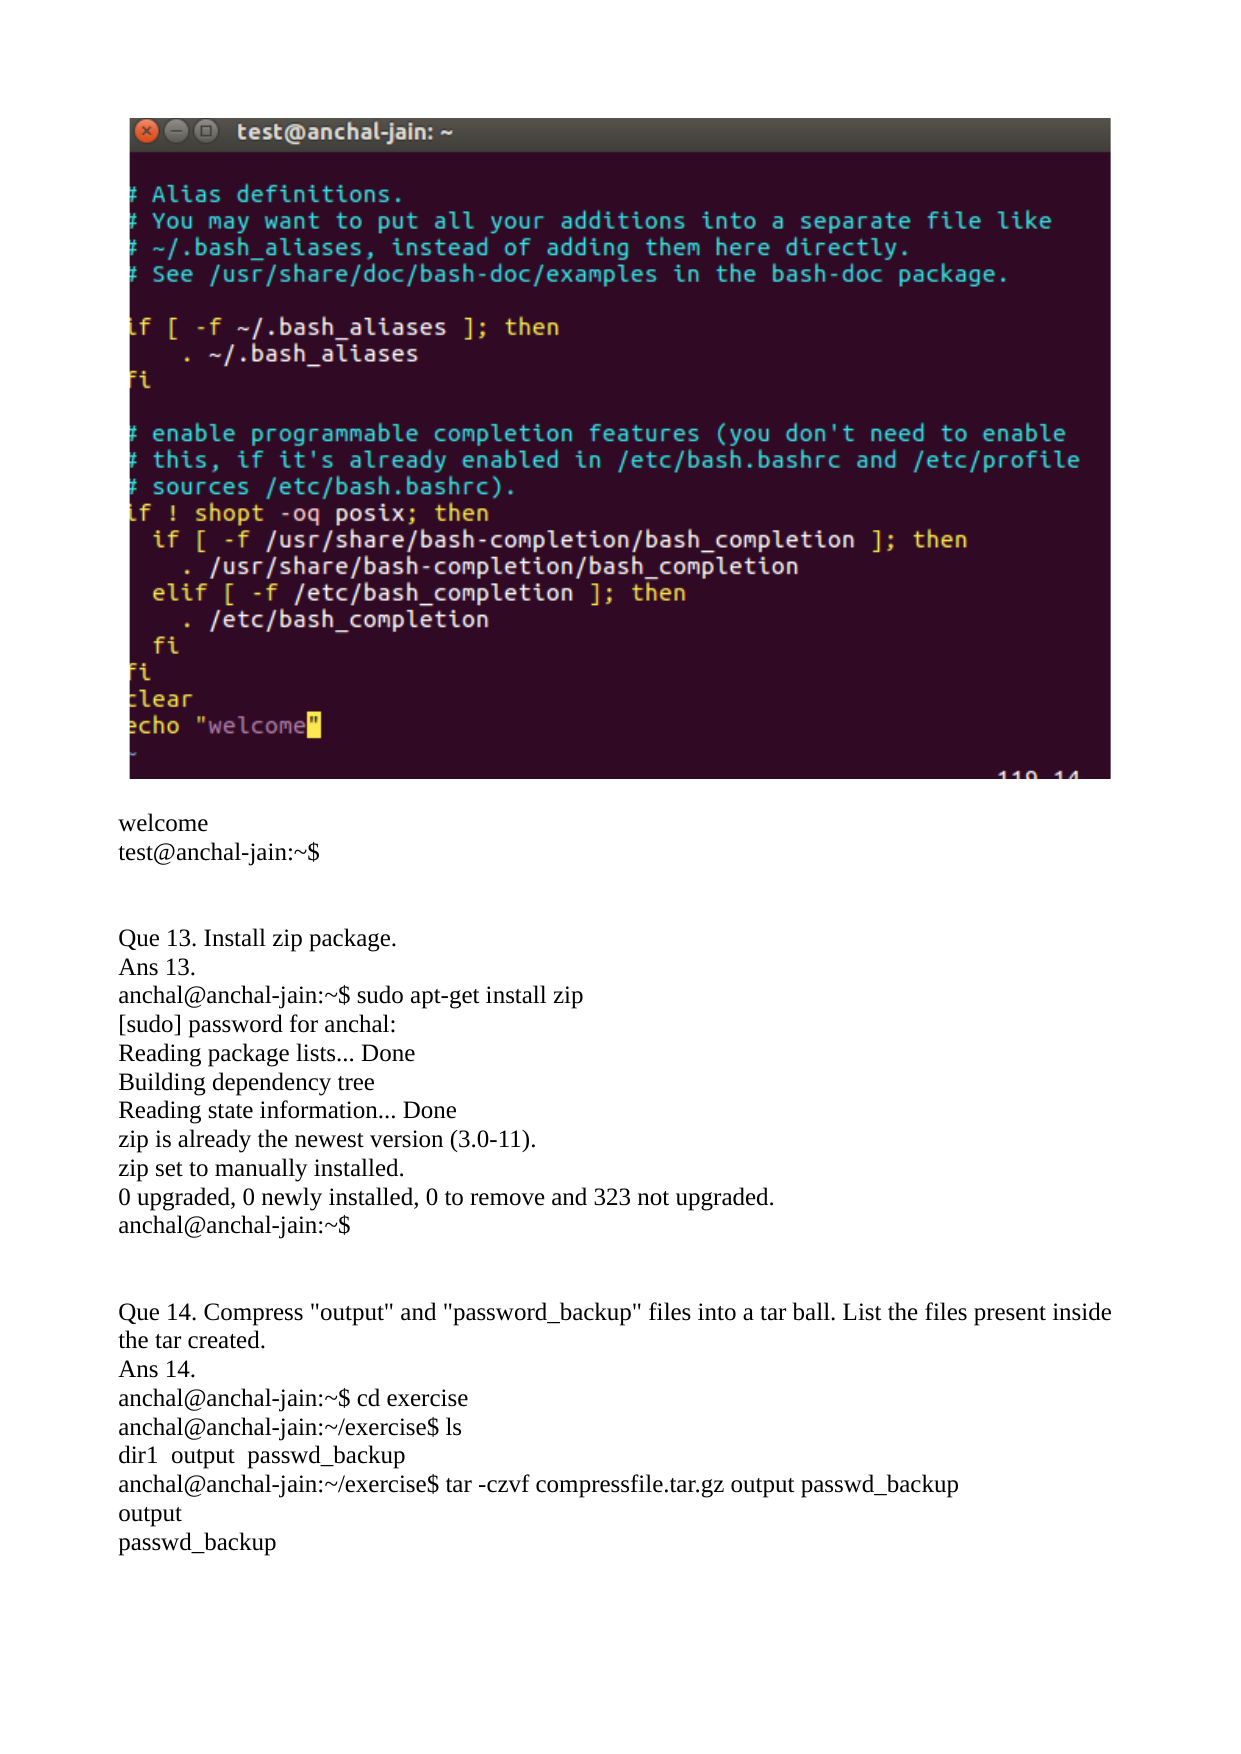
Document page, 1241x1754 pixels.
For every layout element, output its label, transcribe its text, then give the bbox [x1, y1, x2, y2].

text Reading state information... Done [118, 1095, 1122, 1124]
text test@anchal-jain:~$ [118, 837, 1122, 865]
text Ans 13. [118, 952, 1122, 980]
text Building dependency tree [118, 1067, 1122, 1095]
text passwd_backup [118, 1527, 1122, 1555]
text zip is already the newest version (3.0-11). [118, 1124, 1122, 1153]
text Reading package lists... Done [118, 1038, 1122, 1067]
text dir1 output passwd_backup [118, 1440, 1122, 1469]
text anchal@anchal-jain:~/exercise$ tar -czvf compressfile.tar.gz output passwd_backup [118, 1469, 1122, 1498]
text [sudo] password for anchal: [118, 1009, 1122, 1038]
text zip set to manually installed. [118, 1153, 1122, 1182]
text anchal@anchal-jain:~$ cd exercise [118, 1383, 1122, 1412]
text Que 13. Install zip package. [118, 923, 1122, 952]
text welcome [118, 808, 1122, 837]
text 0 upgraded, 0 newly installed, 0 to remove and 323 not upgraded. [118, 1182, 1122, 1210]
text output [118, 1498, 1122, 1527]
picture [129, 118, 1111, 779]
text anchal@anchal-jain:~$ [118, 1210, 1122, 1239]
text Que 14. Compress "output" and "password_backup" files into a tar ball. List the files present inside the tar created. [118, 1297, 1122, 1354]
text Ans 14. [118, 1354, 1122, 1383]
text anchal@anchal-jain:~/exercise$ ls [118, 1412, 1122, 1440]
text anchal@anchal-jain:~$ sudo apt-get install zip [118, 980, 1122, 1009]
